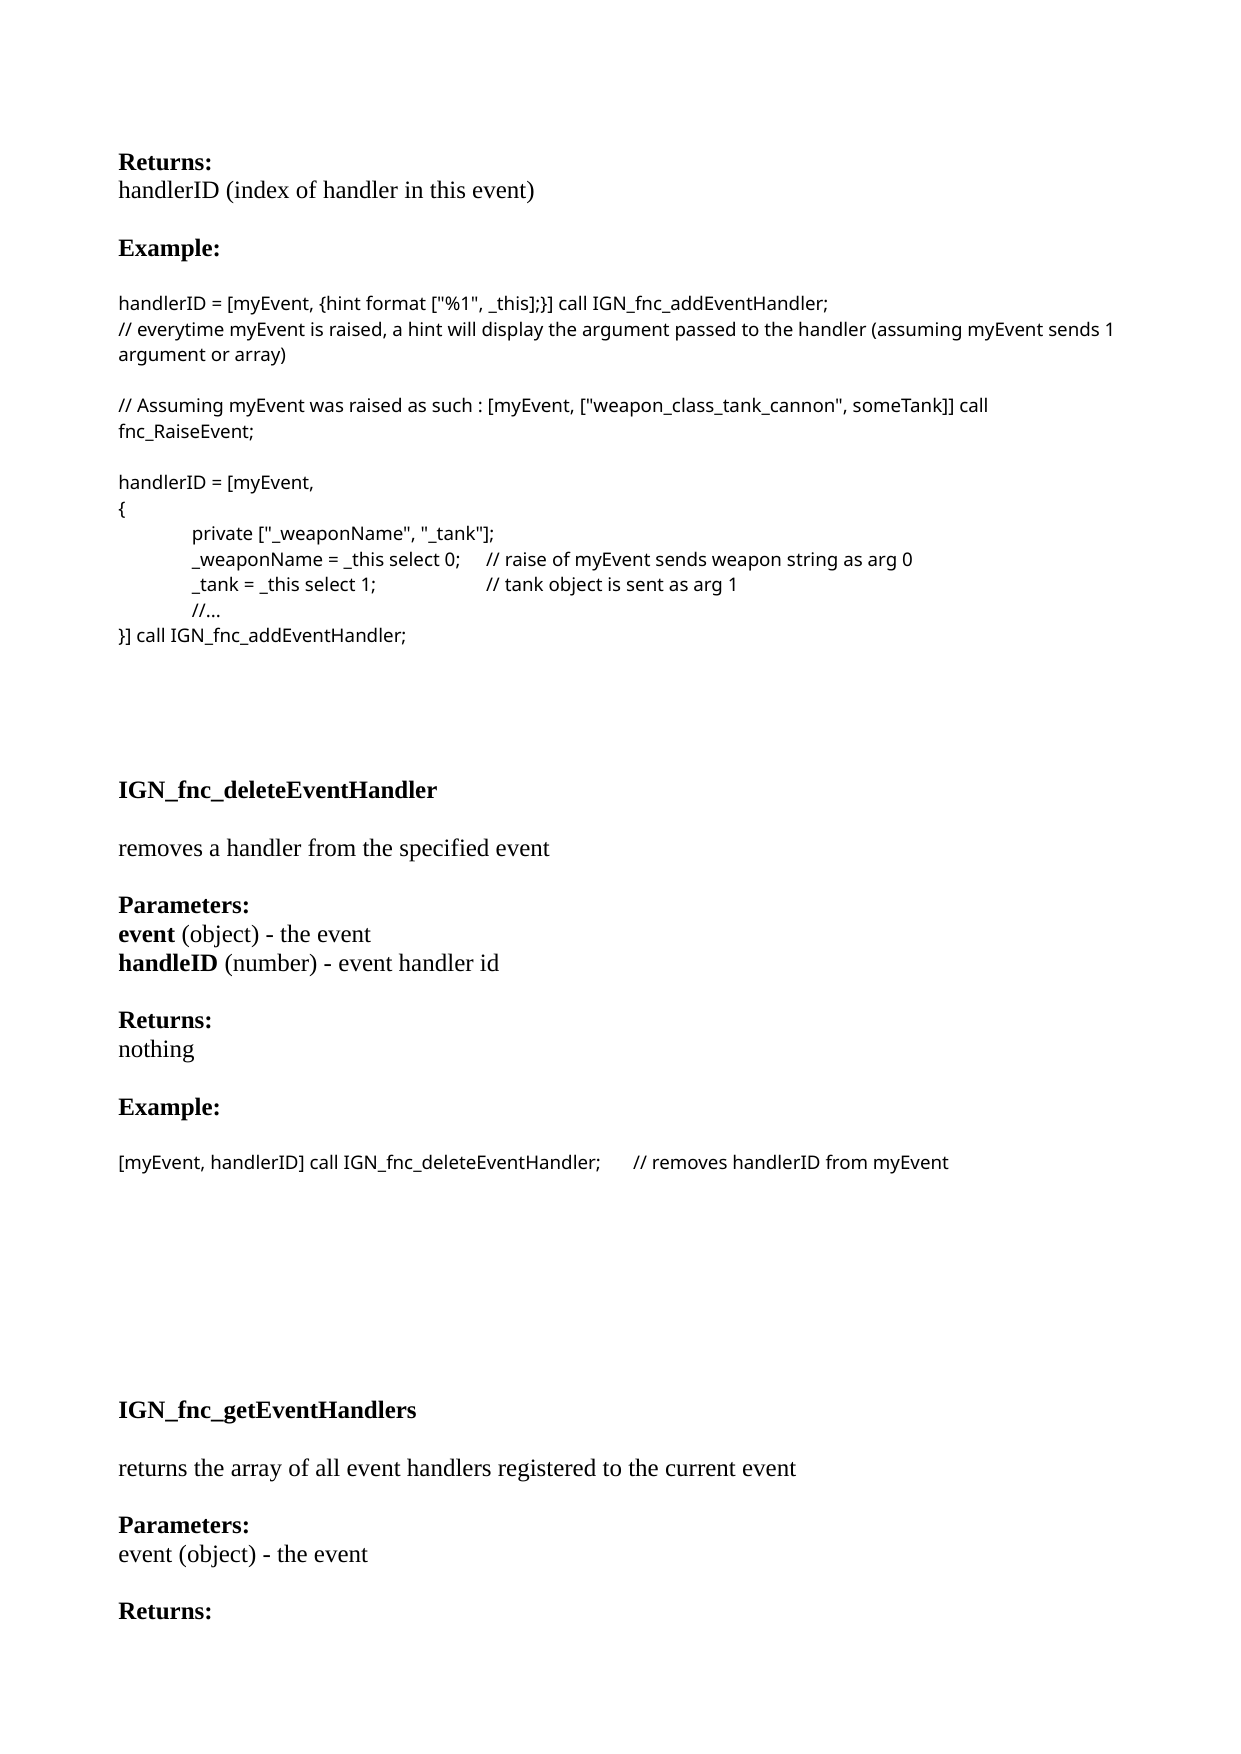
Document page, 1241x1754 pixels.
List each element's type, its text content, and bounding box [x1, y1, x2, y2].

text // everytime myEvent is raised, a hint will display the argument passed to the handler (assuming myEvent sends 1 argument or array) [118, 316, 1122, 367]
text event (object) - the event [118, 1539, 1122, 1568]
text Returns: [118, 1006, 1122, 1034]
text handlerID = [myEvent, {hint format ["%1", _this];}] call IGN_fnc_addEventHandler; [118, 291, 1122, 316]
text [myEvent, handlerID] call IGN_fnc_deleteEventHandler; // removes handlerID from myEvent [118, 1149, 1122, 1175]
text handlerID (index of handler in this event) [118, 176, 1122, 204]
text IGN_fnc_deleteEventHandler [118, 776, 1122, 804]
text }] call IGN_fnc_addEventHandler; [118, 622, 1122, 648]
text // Assuming myEvent was raised as such : [myEvent, ["weapon_class_tank_cannon", someTank]] call fnc_RaiseEvent; [118, 393, 1122, 444]
text Example: [118, 233, 1122, 262]
text returns the array of all event handlers registered to the current event [118, 1453, 1122, 1481]
text _tank = _this select 1; // tank object is sent as arg 1 [118, 571, 1122, 597]
text Parameters: [118, 891, 1122, 919]
text event (object) - the event [118, 919, 1122, 948]
text Returns: [118, 147, 1122, 176]
text _weaponName = _this select 0; // raise of myEvent sends weapon string as arg 0 [118, 546, 1122, 571]
text IGN_fnc_getEventHandlers [118, 1395, 1122, 1424]
text nothing [118, 1034, 1122, 1063]
text Example: [118, 1092, 1122, 1121]
text Parameters: [118, 1510, 1122, 1539]
text //... [118, 597, 1122, 622]
text handleID (number) - event handler id [118, 948, 1122, 977]
text Returns: [118, 1596, 1122, 1625]
text private ["_weaponName", "_tank"]; [118, 520, 1122, 546]
text { [118, 495, 1122, 520]
text handlerID = [myEvent, [118, 469, 1122, 495]
text removes a handler from the specified event [118, 833, 1122, 862]
